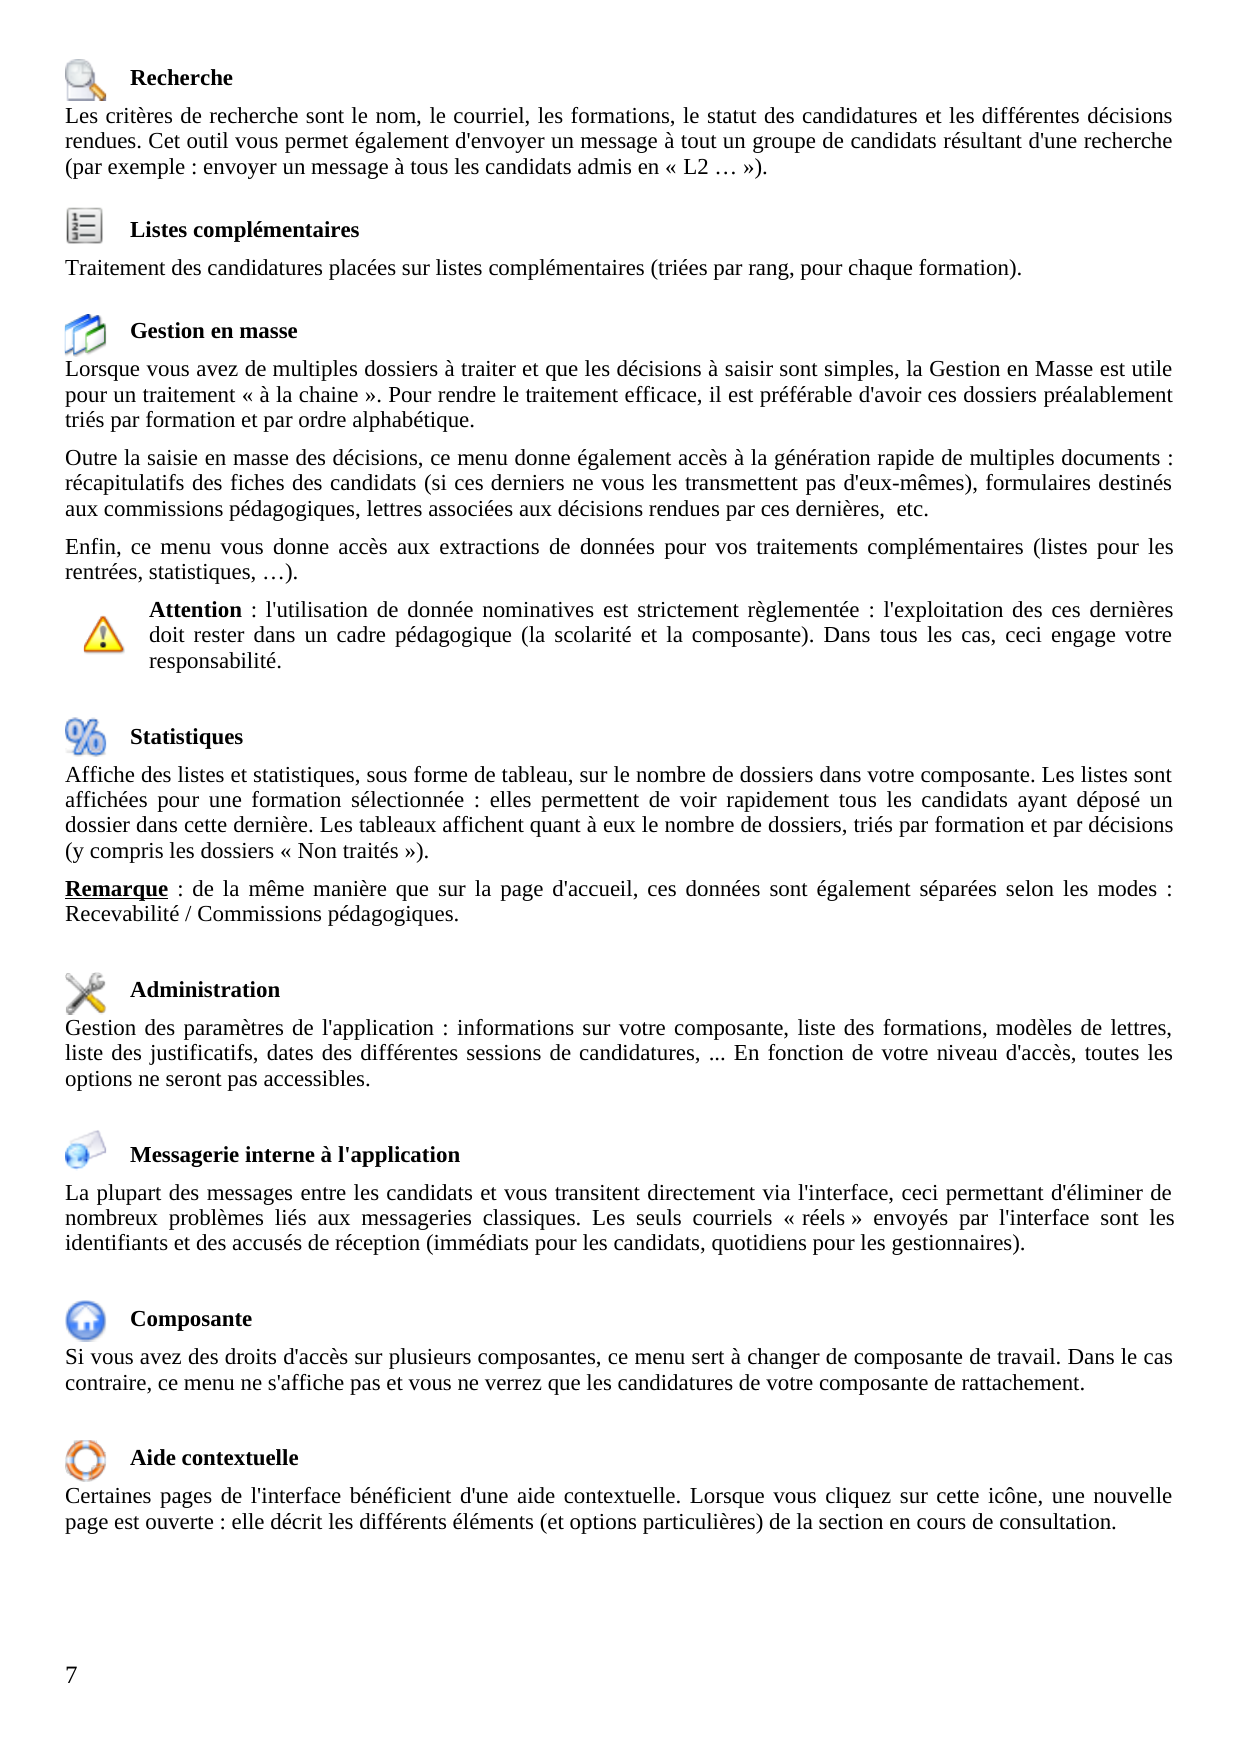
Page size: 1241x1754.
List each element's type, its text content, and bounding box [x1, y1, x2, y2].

text La plupart des messages entre les candidats et vous transitent directement via l'interface, ceci permettant d'éliminer de nombreux problèmes liés aux messageries classiques. Les seuls courriels « réels » envoyés par l'interface sont les identifiants et des accusés de réception (immédiats pour les candidats, quotidiens pour les gestionnaires). [65, 1179, 1175, 1256]
text Gestion des paramètres de l'application : informations sur votre composante, liste des formations, modèles de lettres, liste des justificatifs, dates des différentes sessions de candidatures, ... En fonction de votre niveau d'accès, toutes les options ne seront pas accessibles. [65, 1015, 1175, 1091]
picture [65, 717, 107, 759]
text Remarque : de la même manière que sur la page d'accueil, ces données sont également séparées selon les modes : Recevabilité / Commissions pédagogiques. [65, 876, 1175, 927]
picture [65, 1440, 107, 1482]
picture [65, 1300, 107, 1342]
picture [64, 314, 107, 357]
text Gestion en masse [65, 293, 1175, 344]
text Listes complémentaires [65, 192, 1175, 242]
text Enfin, ce menu vous donne accès aux extractions de données pour vos traitements complémentaires (listes pour les rentrées, statistiques, …). [65, 534, 1175, 584]
text Statistiques [107, 724, 1175, 749]
text Outre la saisie en masse des décisions, ce menu donne également accès à la génération rapide de multiples documents : récapitulatifs des fiches des candidats (si ces derniers ne vous les transmettent pas d'eux-mêmes), formulaires destinés aux commissions pédagogiques, lettres associées aux décisions rendues par ces dernières, etc. [65, 445, 1175, 521]
text Les critères de recherche sont le nom, le courriel, les formations, le statut des candidatures et les différentes décisions rendues. Cet outil vous permet également d'envoyer un message à tout un groupe de candidats résultant d'une recherche (par exemple : envoyer un message à tous les candidats admis en « L2 … »). [65, 103, 1175, 179]
text Traitement des candidatures placées sur listes complémentaires (triées par rang, pour chaque formation). [65, 255, 1175, 280]
text Messagerie interne à l'application [107, 1142, 1175, 1167]
text Lorsque vous avez de multiples dossiers à traiter et que les décisions à saisir sont simples, la Gestion en Masse est utile pour un traitement « à la chaine ». Pour rendre le traitement efficace, il est préférable d'avoir ces dossiers préalablement triés par formation et par ordre alphabétique. [65, 356, 1175, 432]
picture [65, 206, 107, 248]
text Administration [107, 977, 1175, 1002]
text Certaines pages de l'interface bénéficient d'une aide contextuelle. Lorsque vous cliquez sur cette icône, une nouvelle page est ouverte : elle décrit les différents éléments (et options particulières) de la section en cours de consultation. [65, 1483, 1175, 1534]
text Recherche [107, 65, 1175, 90]
text Affiche des listes et statistiques, sous forme de tableau, sur le nombre de dossiers dans votre composante. Les listes sont affichées pour une formation sélectionnée : elles permettent de voir rapidement tous les candidats ayant déposé un dossier dans cette dernière. Les tableaux affichent quant à eux le nombre de dossiers, triés par formation et par décisions (y compris les dossiers « Non traités »). [65, 762, 1175, 863]
text Aide contextuelle [107, 1445, 1175, 1471]
picture [65, 1129, 107, 1171]
text Si vous avez des droits d'accès sur plusieurs composantes, ce menu sert à changer de composante de travail. Dans le cas contraire, ce menu ne s'affiche pas et vous ne verrez que les candidatures de votre composante de rattachement. [65, 1344, 1175, 1395]
text Composante [107, 1306, 1175, 1332]
picture [65, 59, 107, 101]
text Attention : l'utilisation de donnée nominatives est strictement règlementée : l'exploitation des ces dernières doit rester dans un cadre pédagogique (la scolarité et la composante). Dans tous les cas, ceci engage votre responsabilité. [65, 597, 1175, 673]
picture [65, 972, 107, 1015]
picture [83, 614, 126, 657]
